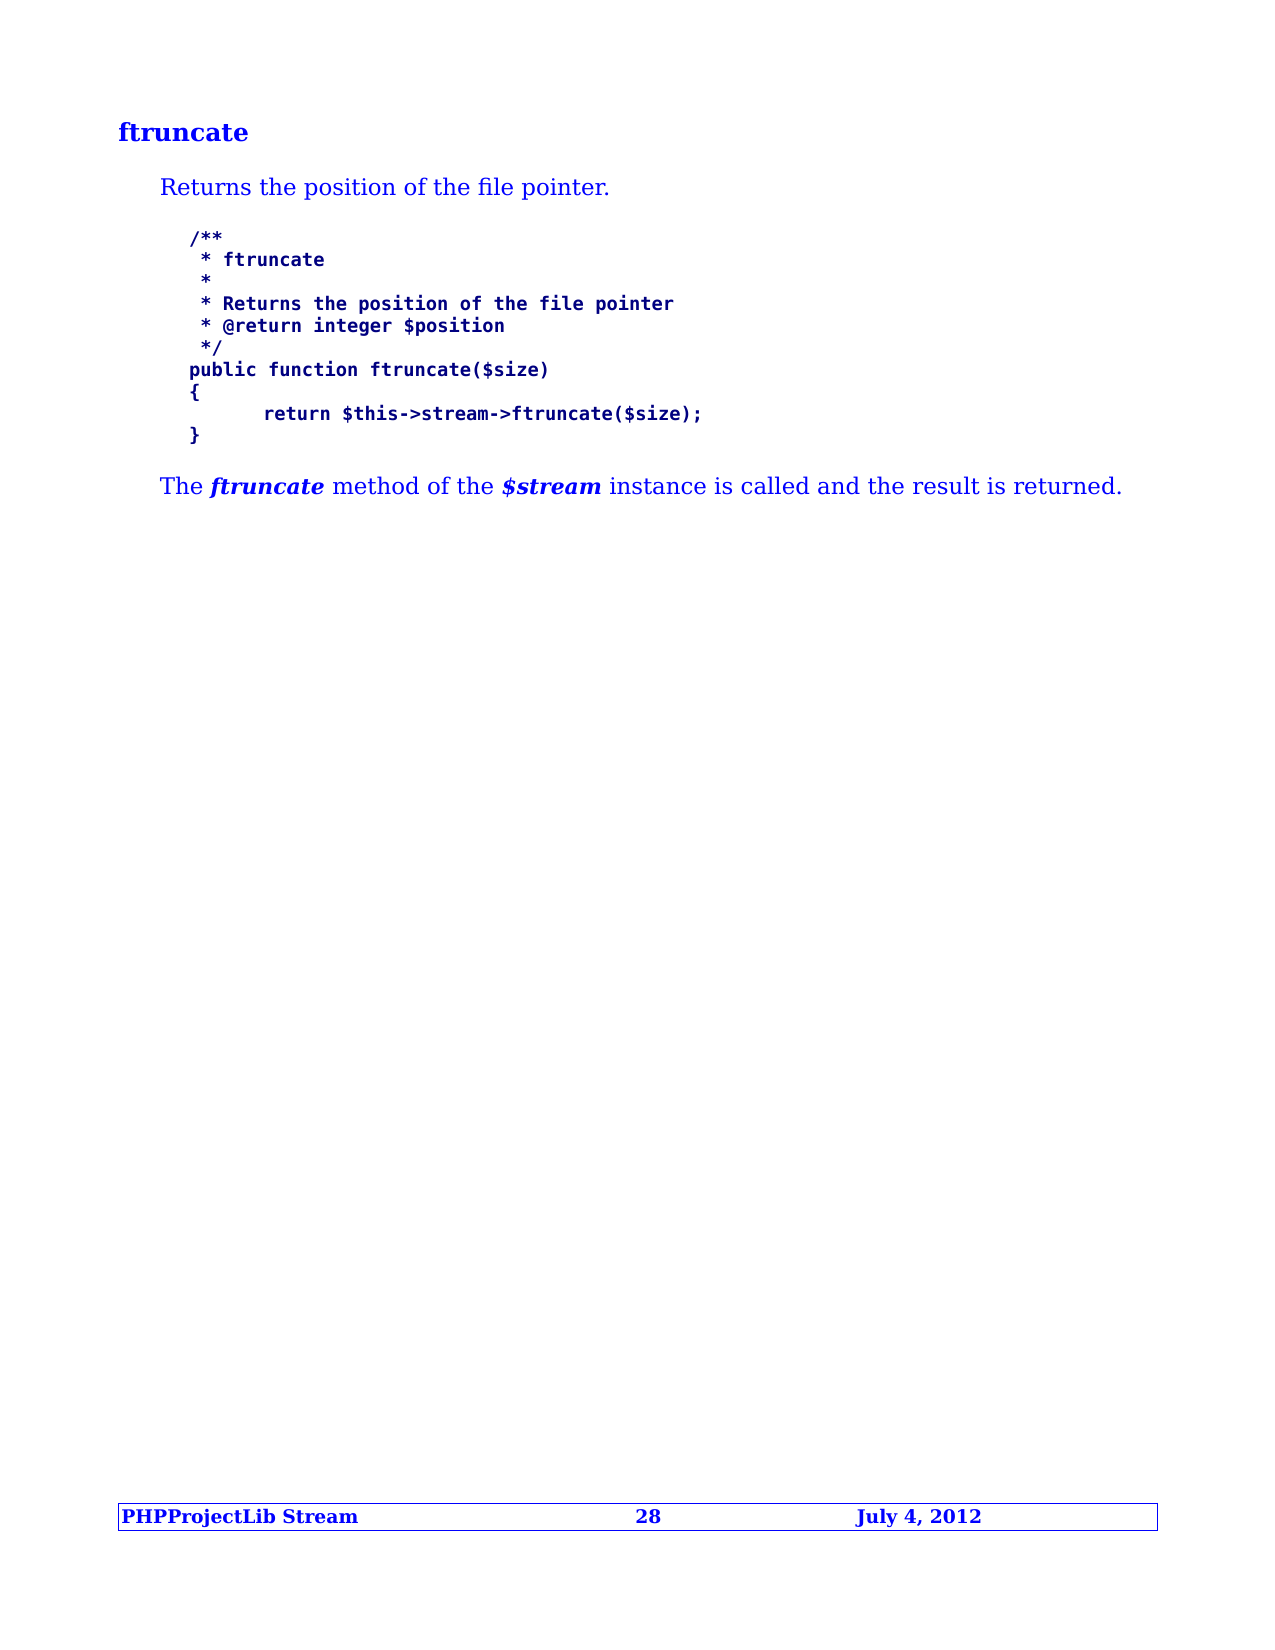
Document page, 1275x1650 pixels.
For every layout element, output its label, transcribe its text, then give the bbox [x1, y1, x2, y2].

list /** [189, 227, 1157, 249]
list * [189, 271, 1157, 293]
list { [189, 381, 1157, 402]
list * Returns the position of the file pointer [189, 293, 1157, 315]
text Returns the position of the file pointer. [159, 174, 1157, 201]
list * @return integer $position [189, 315, 1157, 337]
list * ftruncate [189, 249, 1157, 271]
text The ftruncate method of the $stream instance is called and the result is returned. [159, 473, 1157, 499]
title ftruncate [118, 118, 1157, 147]
list return $this->stream->ftruncate($size); [189, 402, 1157, 424]
list public function ftruncate($size) [189, 359, 1157, 381]
list } [189, 424, 1157, 446]
list */ [189, 337, 1157, 359]
